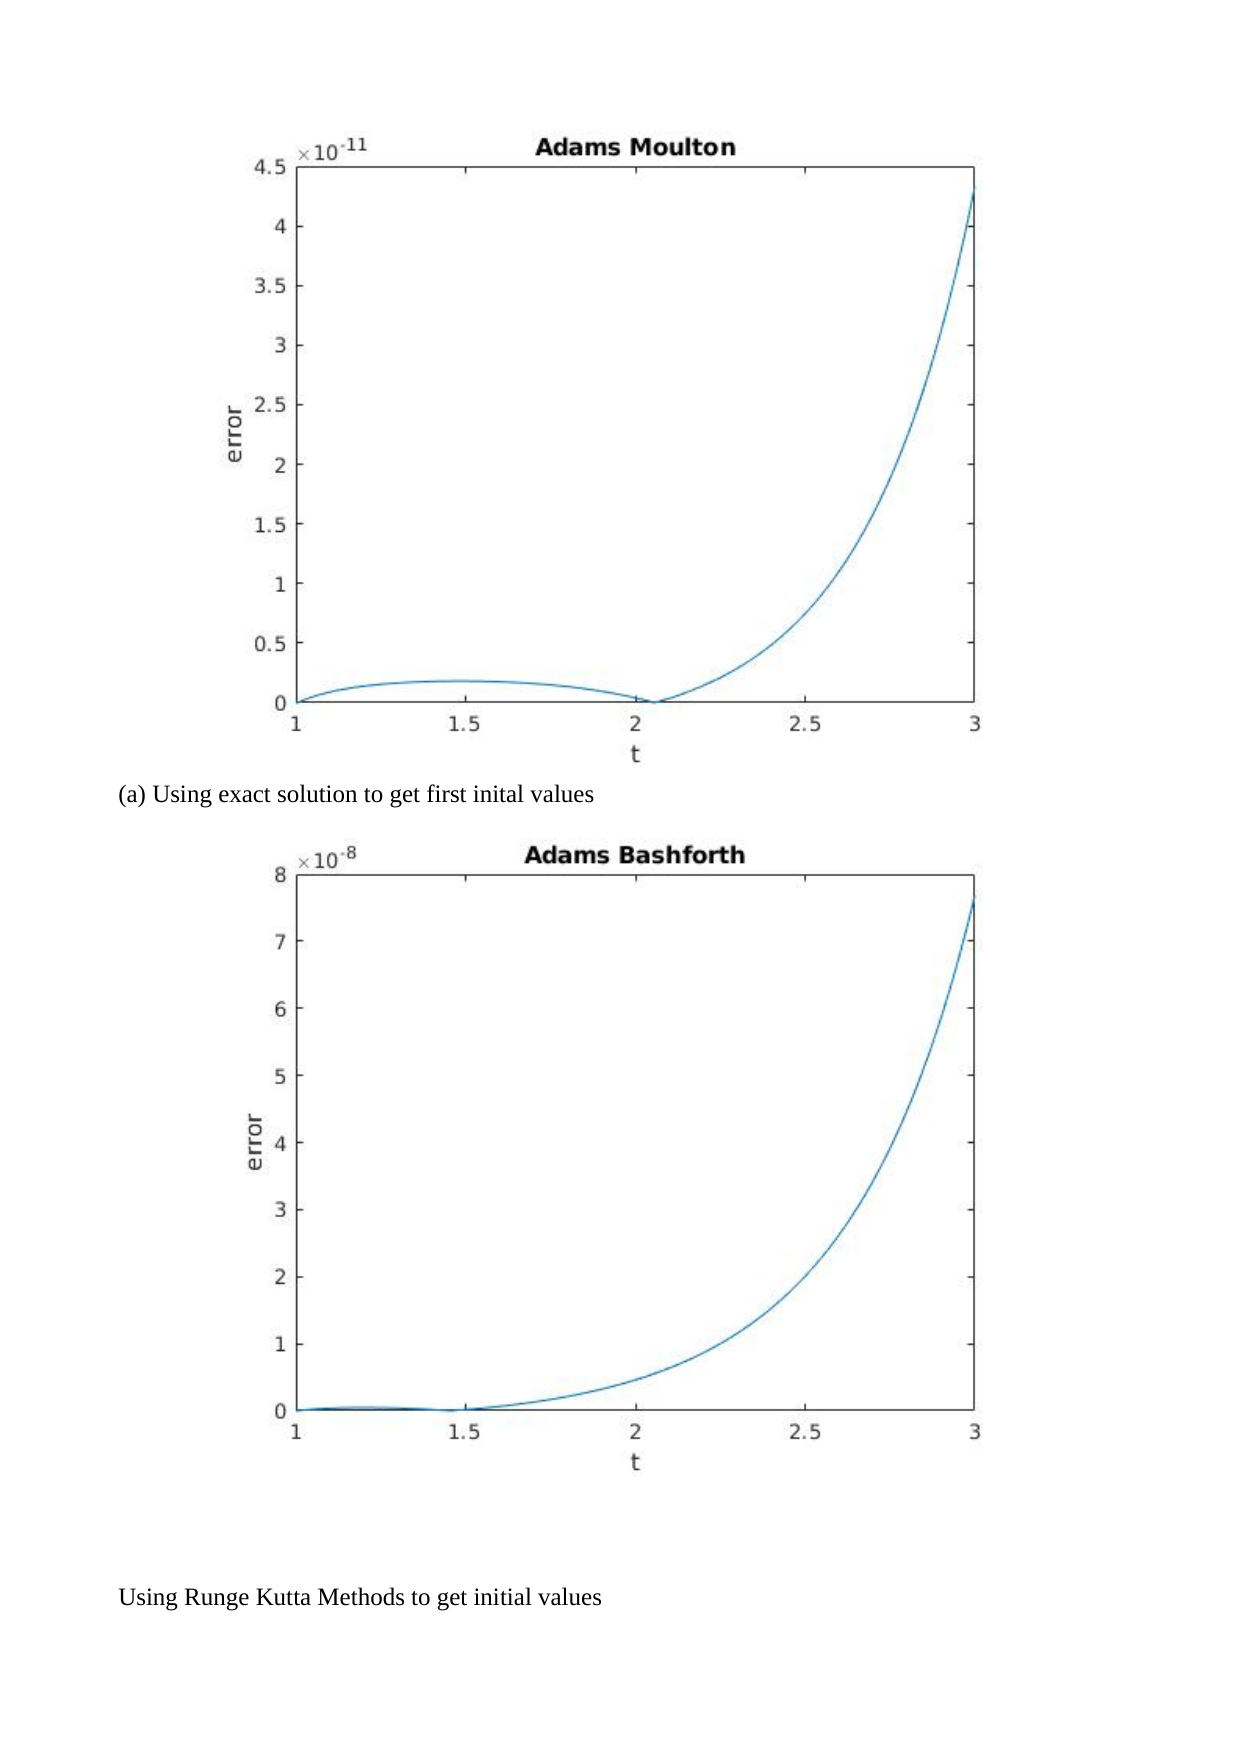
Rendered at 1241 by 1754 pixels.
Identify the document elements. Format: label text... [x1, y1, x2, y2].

text (a) Using exact solution to get first inital values [118, 118, 1122, 807]
text Using Runge Kutta Methods to get initial values [118, 1582, 1122, 1611]
picture [182, 826, 1058, 1483]
picture [182, 118, 1058, 775]
